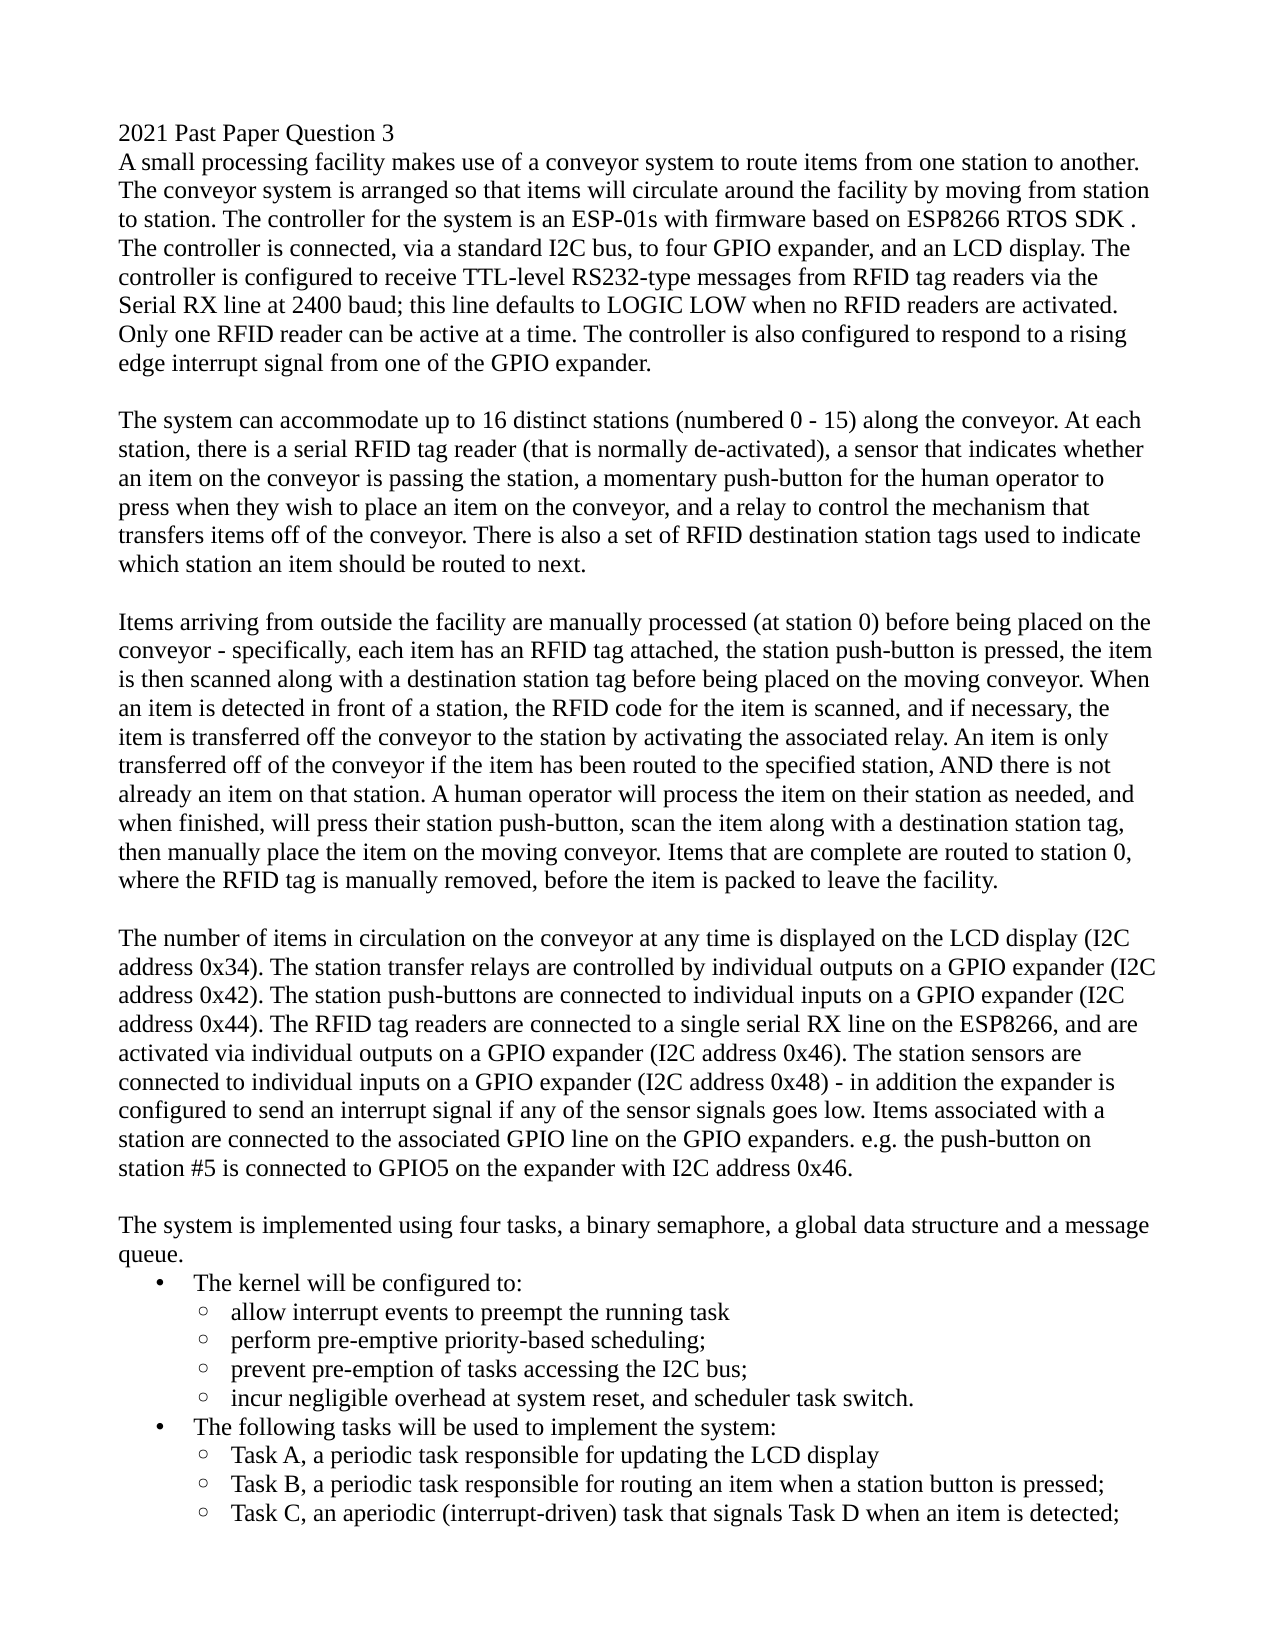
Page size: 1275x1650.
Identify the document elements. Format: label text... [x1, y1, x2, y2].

list perform pre-emptive priority-based scheduling; [193, 1326, 1157, 1354]
text address 0x44). The RFID tag readers are connected to a single serial RX line on the ESP8266, and are [118, 1009, 1157, 1038]
list The following tasks will be used to implement the system: [156, 1412, 1157, 1441]
text station, there is a serial RFID tag reader (that is normally de-activated), a sensor that indicates whether [118, 434, 1157, 463]
list Task A, a periodic task responsible for updating the LCD display [193, 1441, 1157, 1469]
text address 0x42). The station push-buttons are connected to individual inputs on a GPIO expander (I2C [118, 981, 1157, 1009]
list allow interrupt events to preempt the running task [193, 1297, 1157, 1326]
list Task B, a periodic task responsible for routing an item when a station button is pressed; [193, 1469, 1157, 1498]
list The kernel will be configured to: [156, 1268, 1157, 1297]
text an item on the conveyor is passing the station, a momentary push-button for the human operator to press when they wish to place an item on the conveyor, and a relay to control the mechanism that transfers items off of the conveyor. There is also a set of RFID destination station tags used to indicate which station an item should be routed to next. [118, 463, 1157, 578]
text The number of items in circulation on the conveyor at any time is displayed on the LCD display (I2C [118, 923, 1157, 952]
text 2021 Past Paper Question 3 [118, 118, 1157, 147]
text The system is implemented using four tasks, a binary semaphore, a global data structure and a message [118, 1211, 1157, 1239]
text activated via individual outputs on a GPIO expander (I2C address 0x46). The station sensors are connected to individual inputs on a GPIO expander (I2C address 0x48) - in addition the expander is configured to send an interrupt signal if any of the sensor signals goes low. Items associated with a station are connected to the associated GPIO line on the GPIO expanders. e.g. the push-button on station #5 is connected to GPIO5 on the expander with I2C address 0x46. [118, 1038, 1157, 1182]
text address 0x34). The station transfer relays are controlled by individual outputs on a GPIO expander (I2C [118, 952, 1157, 981]
list Task C, an aperiodic (interrupt-driven) task that signals Task D when an item is detected; [193, 1498, 1157, 1527]
text conveyor - specifically, each item has an RFID tag attached, the station push-button is pressed, the item is then scanned along with a destination station tag before being placed on the moving conveyor. When an item is detected in front of a station, the RFID code for the item is scanned, and if necessary, the item is transferred off the conveyor to the station by activating the associated relay. An item is only transferred off of the conveyor if the item has been routed to the specified station, AND there is not already an item on that station. A human operator will process the item on their station as needed, and when finished, will press their station push-button, scan the item along with a destination station tag, then manually place the item on the moving conveyor. Items that are complete are routed to station 0, where the RFID tag is manually removed, before the item is packed to leave the facility. [118, 636, 1157, 894]
list incur negligible overhead at system reset, and scheduler task switch. [193, 1383, 1157, 1412]
text queue. [118, 1239, 1157, 1268]
list prevent pre-emption of tasks accessing the I2C bus; [193, 1354, 1157, 1383]
text The system can accommodate up to 16 distinct stations (numbered 0 - 15) along the conveyor. At each [118, 406, 1157, 434]
text Items arriving from outside the facility are manually processed (at station 0) before being placed on the [118, 607, 1157, 636]
text A small processing facility makes use of a conveyor system to route items from one station to another. The conveyor system is arranged so that items will circulate around the facility by moving from station to station. The controller for the system is an ESP-01s with firmware based on ESP8266 RTOS SDK . The controller is connected, via a standard I2C bus, to four GPIO expander, and an LCD display. The controller is configured to receive TTL-level RS232-type messages from RFID tag readers via the Serial RX line at 2400 baud; this line defaults to LOGIC LOW when no RFID readers are activated. Only one RFID reader can be active at a time. The controller is also configured to respond to a rising edge interrupt signal from one of the GPIO expander. [118, 147, 1157, 377]
